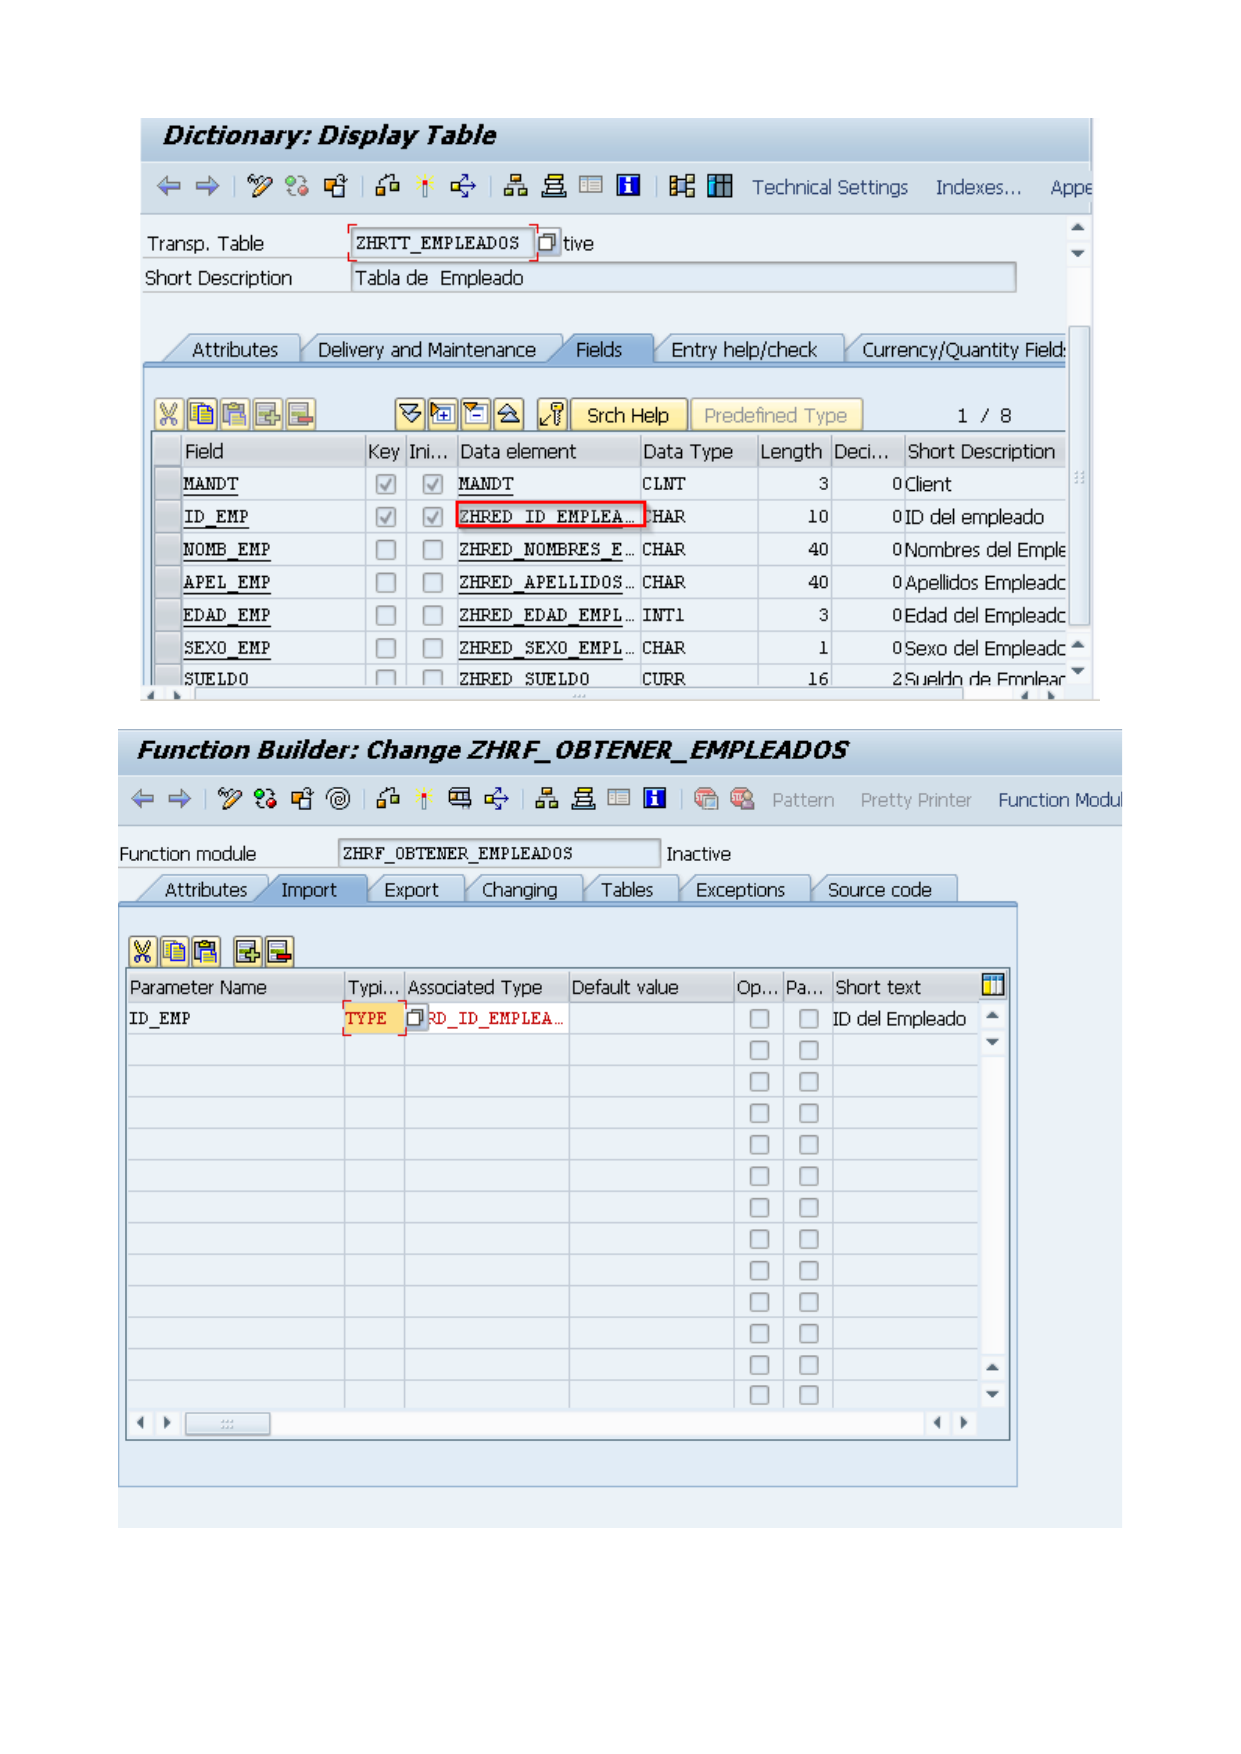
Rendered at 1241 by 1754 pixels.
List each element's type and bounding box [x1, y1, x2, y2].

picture [140, 118, 1100, 701]
picture [118, 729, 1123, 1528]
